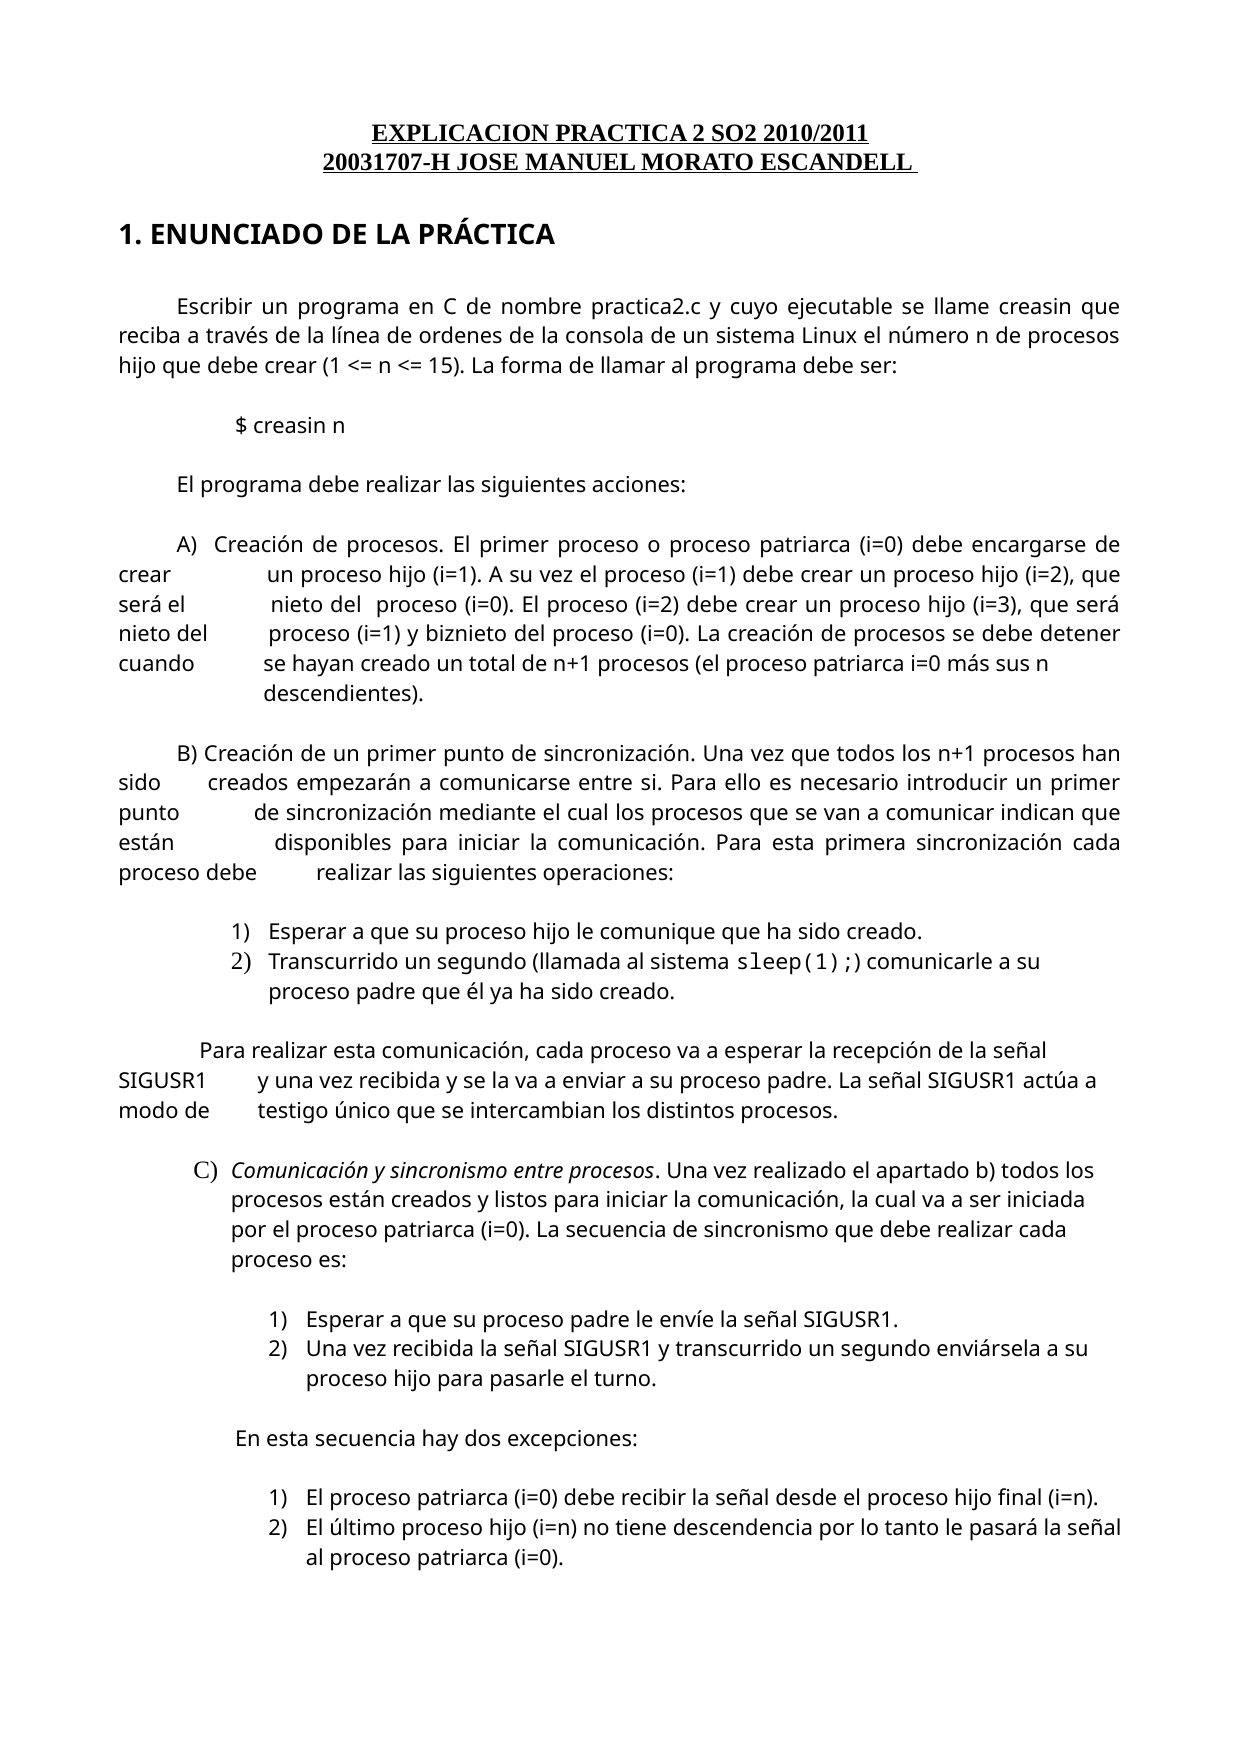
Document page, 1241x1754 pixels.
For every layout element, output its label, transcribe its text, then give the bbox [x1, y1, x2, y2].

list Una vez recibida la señal SIGUSR1 y transcurrido un segundo enviársela a su proceso hijo para pasarle el turno. [268, 1333, 1122, 1393]
list El proceso patriarca (i=0) debe recibir la señal desde el proceso hijo final (i=n). [268, 1482, 1122, 1512]
text B) Creación de un primer punto de sincronización. Una vez que todos los n+1 procesos han sido creados empezarán a comunicarse entre si. Para ello es necesario introducir un primer punto de sincronización mediante el cual los procesos que se van a comunicar indican que están disponibles para iniciar la comunicación. Para esta primera sincronización cada proceso debe realizar las siguientes operaciones: [118, 737, 1122, 886]
text $ creasin n [118, 410, 1122, 439]
list Comunicación y sincronismo entre procesos. Una vez realizado el apartado b) todos los procesos están creados y listos para iniciar la comunicación, la cual va a ser iniciada por el proceso patriarca (i=0). La secuencia de sincronismo que debe realizar cada proceso es: [193, 1154, 1122, 1274]
text El programa debe realizar las siguientes acciones: [118, 469, 1122, 499]
list Esperar a que su proceso hijo le comunique que ha sido creado. [231, 916, 1122, 946]
text EXPLICACION PRACTICA 2 SO2 2010/2011 [118, 118, 1122, 147]
text Escribir un programa en C de nombre practica2.c y cuyo ejecutable se llame creasin que reciba a través de la línea de ordenes de la consola de un sistema Linux el número n de procesos hijo que debe crear (1 <= n <= 15). La forma de llamar al programa debe ser: [118, 291, 1122, 380]
text Para realizar esta comunicación, cada proceso va a esperar la recepción de la señal SIGUSR1 y una vez recibida y se la va a enviar a su proceso padre. La señal SIGUSR1 actúa a modo de testigo único que se intercambian los distintos procesos. [118, 1035, 1122, 1125]
list Transcurrido un segundo (llamada al sistema sleep(1);) comunicarle a su proceso padre que él ya ha sido creado. [231, 946, 1122, 1006]
list El último proceso hijo (i=n) no tiene descendencia por lo tanto le pasará la señal al proceso patriarca (i=0). [268, 1512, 1122, 1572]
text En esta secuencia hay dos excepciones: [118, 1423, 1122, 1452]
text 1. ENUNCIADO DE LA PRÁCTICA [118, 214, 1122, 252]
list Esperar a que su proceso padre le envíe la señal SIGUSR1. [268, 1303, 1122, 1333]
text A) Creación de procesos. El primer proceso o proceso patriarca (i=0) debe encargarse de crear un proceso hijo (i=1). A su vez el proceso (i=1) debe crear un proceso hijo (i=2), que será el nieto del proceso (i=0). El proceso (i=2) debe crear un proceso hijo (i=3), que será nieto del proceso (i=1) y biznieto del proceso (i=0). La creación de procesos se debe detener cuando se hayan creado un total de n+1 procesos (el proceso patriarca i=0 más sus n descendientes). [118, 529, 1122, 708]
text 20031707-H JOSE MANUEL MORATO ESCANDELL [118, 147, 1122, 176]
